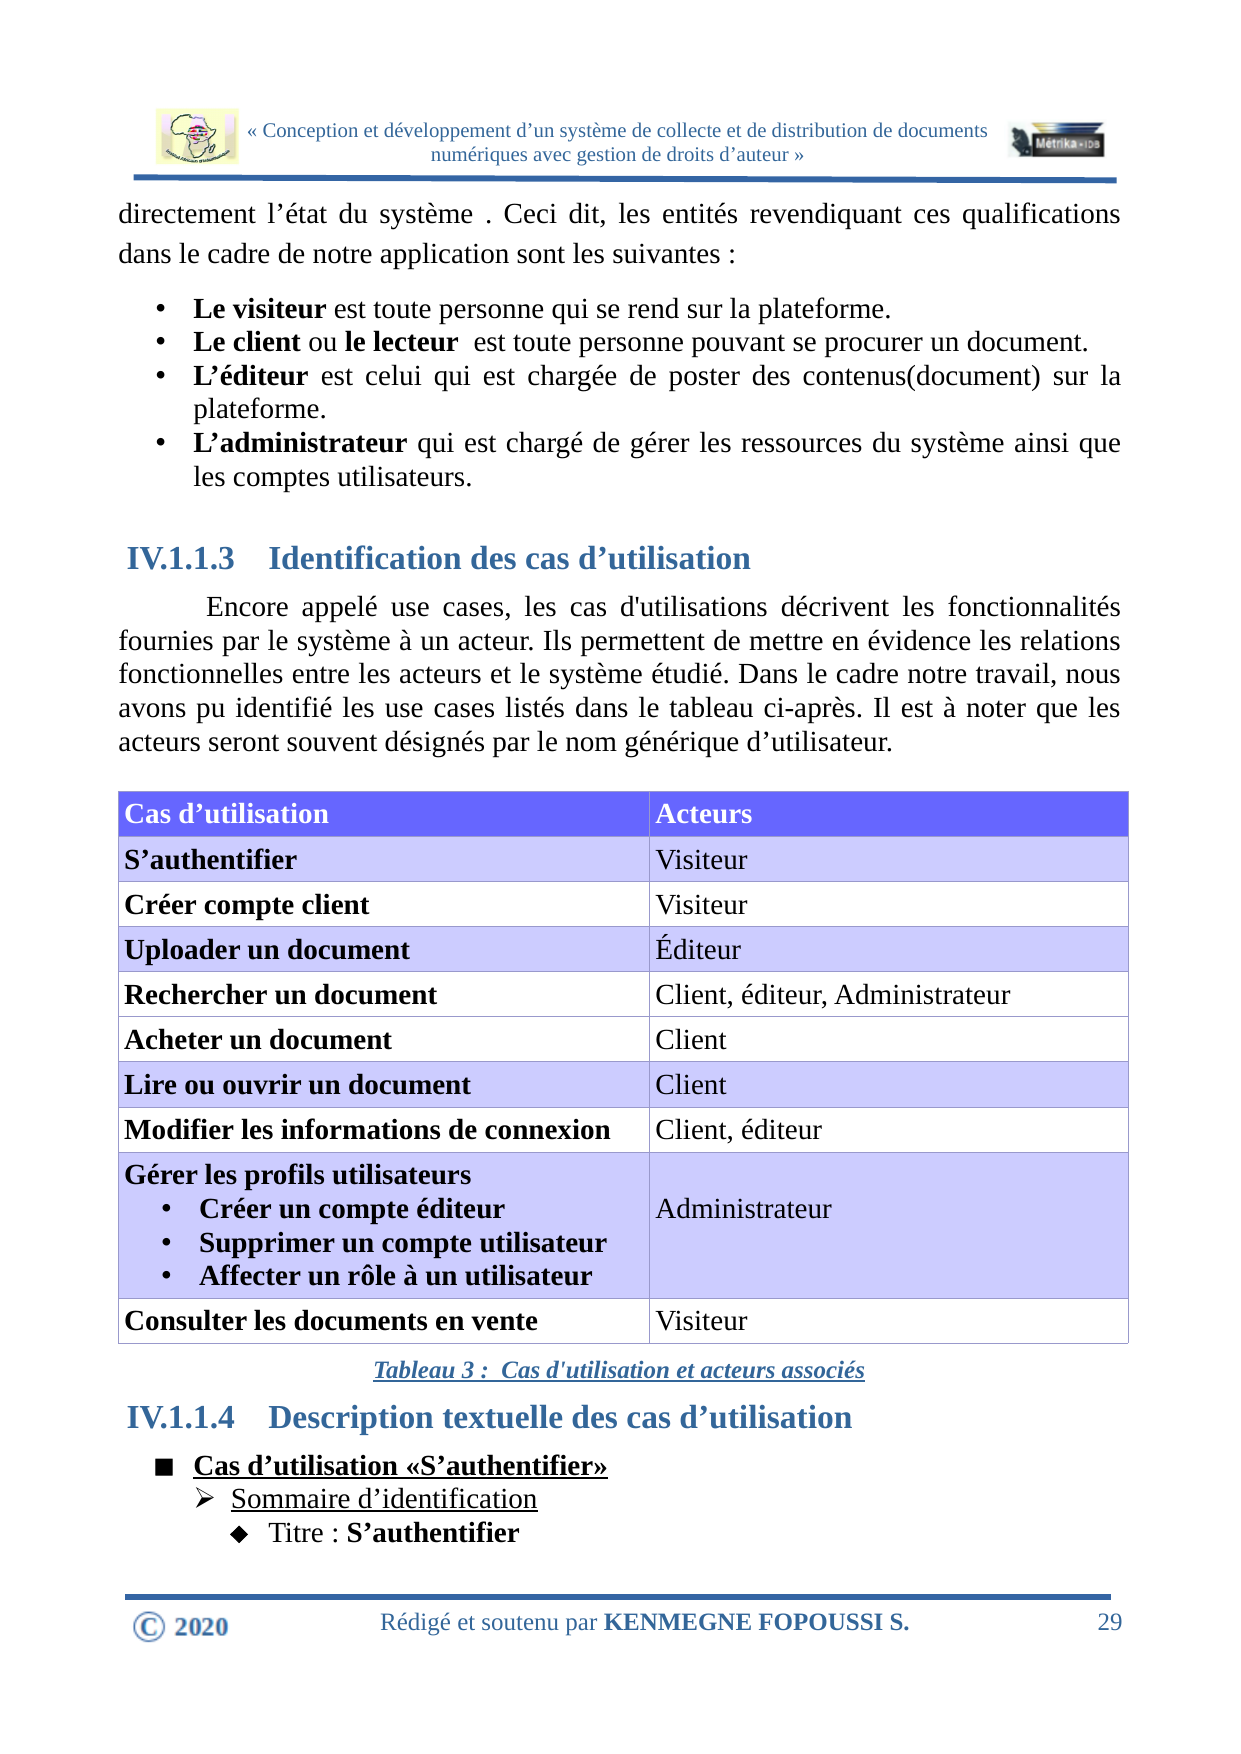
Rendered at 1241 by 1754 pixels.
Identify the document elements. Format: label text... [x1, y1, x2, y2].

table_header Acteurs [650, 792, 1128, 836]
table_header Cas d’utilisation [119, 792, 649, 836]
table_cell Client [650, 1062, 1128, 1107]
picture [126, 1604, 231, 1647]
list L’éditeur est celui qui est chargée de poster des contenus(document) sur la plateforme. [156, 358, 1122, 425]
table_cell Client, éditeur, Administrateur [650, 972, 1128, 1016]
subtitle Description textuelle des cas d’utilisation [118, 1397, 1122, 1435]
table_cell Créer compte client [119, 882, 649, 926]
table_cell Gérer les profils utilisateurs Créer un compte éditeur Supprimer un compte utilisateur Affecter un rôle à un utilisateur [119, 1153, 649, 1298]
table_cell Client [650, 1017, 1128, 1061]
table_cell Uploader un document [119, 927, 649, 971]
list Cas d’utilisation «S’authentifier» [156, 1448, 1122, 1481]
table_cell Rechercher un document [119, 972, 649, 1016]
list Sommaire d’identification [193, 1481, 1122, 1515]
list Le visiteur est toute personne qui se rend sur la plateforme. [156, 291, 1122, 324]
picture [154, 107, 241, 166]
table_cell Lire ou ouvrir un document [119, 1062, 649, 1107]
table_cell Éditeur [650, 927, 1128, 971]
table_cell Visiteur [650, 882, 1128, 926]
table_cell S’authentifier [119, 837, 649, 881]
table_cell Client, éditeur [650, 1108, 1128, 1152]
list Le client ou le lecteur est toute personne pouvant se procurer un document. [156, 324, 1122, 358]
table_cell Visiteur [650, 837, 1128, 881]
table_cell Administrateur [650, 1153, 1128, 1298]
subtitle Identification des cas d’utilisation [118, 538, 1122, 577]
table_cell Consulter les documents en vente [119, 1299, 649, 1343]
table_cell Modifier les informations de connexion [119, 1108, 649, 1152]
text Tableau 3 : Cas d'utilisation et acteurs associés [118, 1355, 1122, 1384]
table_cell Visiteur [650, 1299, 1128, 1343]
text Encore appelé use cases, les cas d'utilisations décrivent les fonctionnalités fournies par le système à un acteur. Ils permettent de mettre en évidence les relations fonctionnelles entre les acteurs et le système étudié. Dans le cadre notre travail, nous avons pu identifié les use cases listés dans le tableau ci-après. Il est à noter que les acteurs seront souvent désignés par le nom générique d’utilisateur. [118, 589, 1122, 757]
list L’administrateur qui est chargé de gérer les ressources du système ainsi que les comptes utilisateurs. [156, 425, 1122, 492]
picture [1003, 116, 1109, 160]
text directement l’état du système . Ceci dit, les entités revendiquant ces qualifications dans le cadre de notre application sont les suivantes : [118, 196, 1122, 269]
table_cell Acheter un document [119, 1017, 649, 1061]
list Titre : S’authentifier [231, 1515, 1122, 1549]
